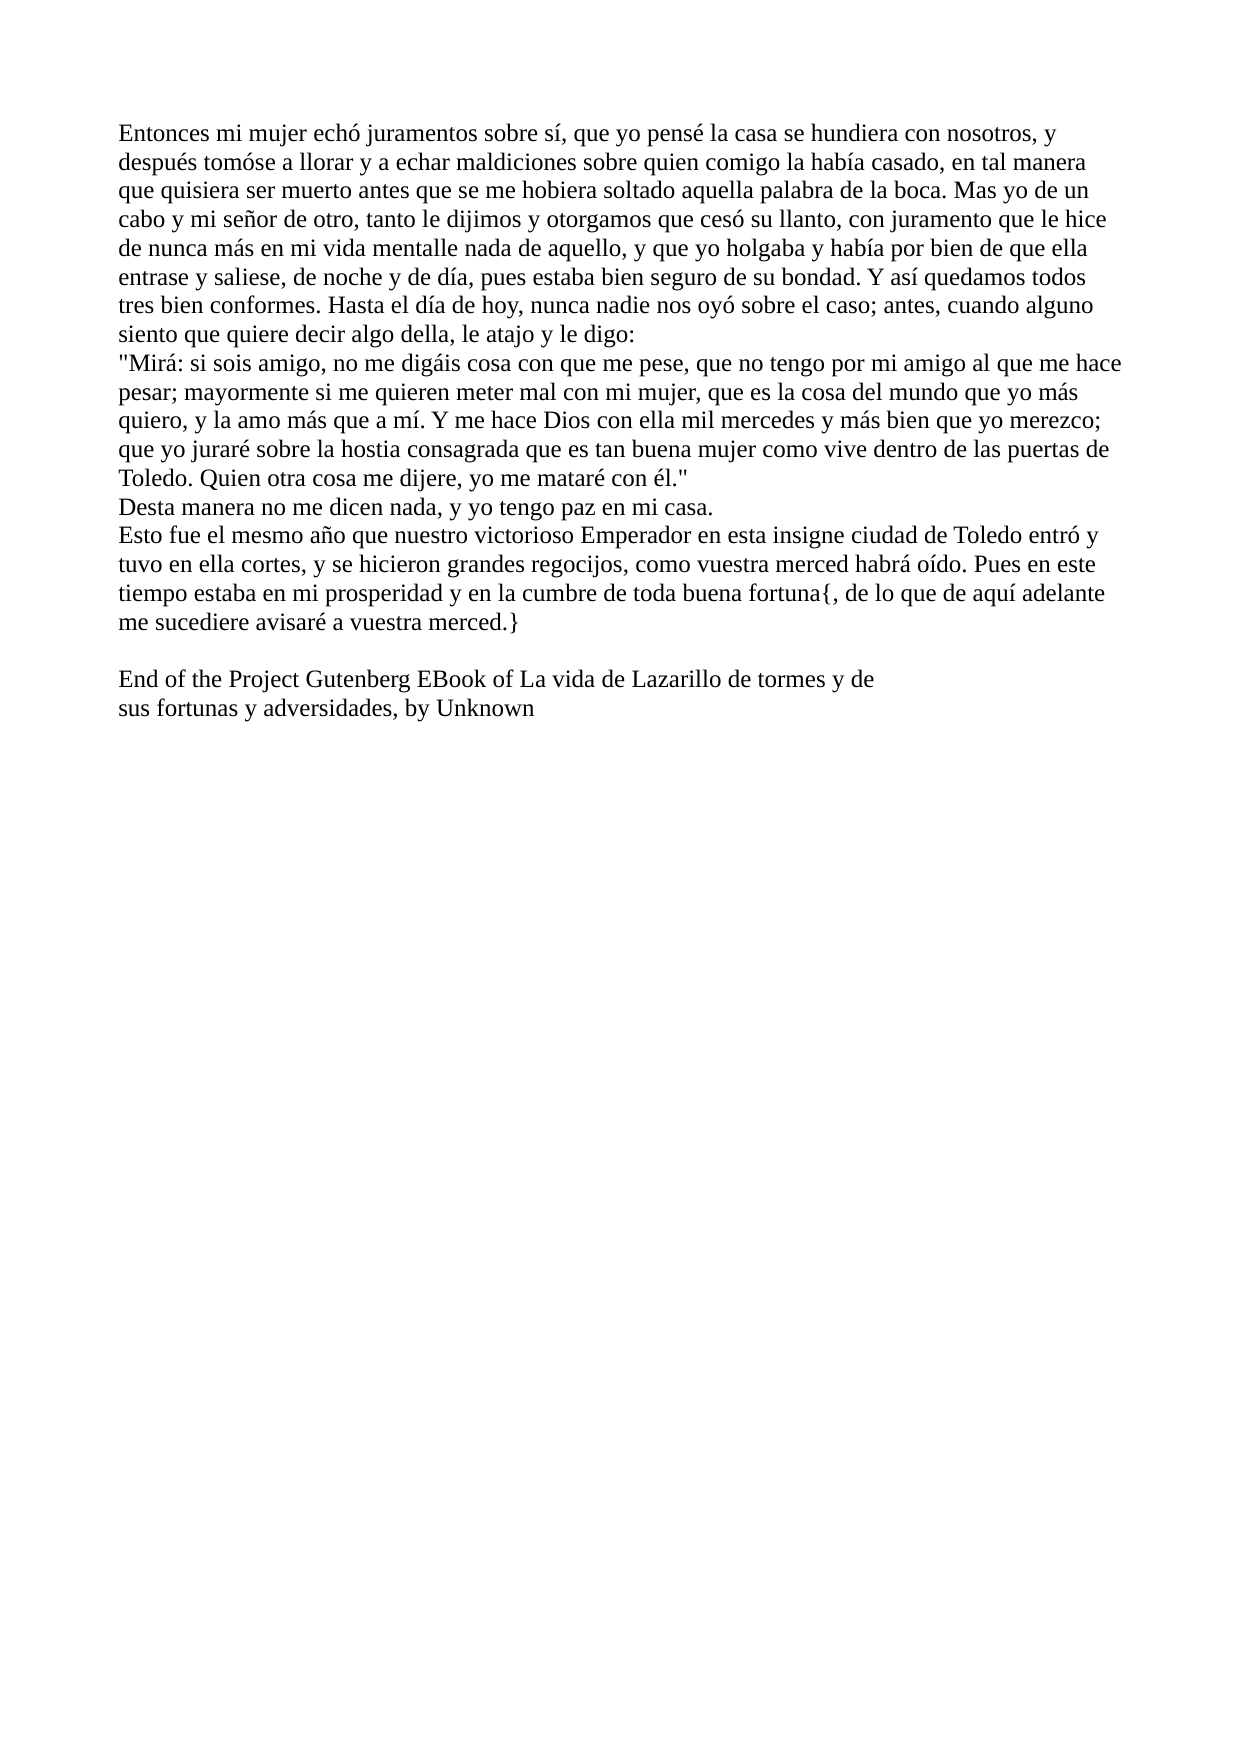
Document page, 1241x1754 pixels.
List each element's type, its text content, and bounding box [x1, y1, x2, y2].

text End of the Project Gutenberg EBook of La vida de Lazarillo de tormes y de [118, 664, 1122, 693]
text "Mirá: si sois amigo, no me digáis cosa con que me pese, que no tengo por mi amigo al que me hace pesar; mayormente si me quieren meter mal con mi mujer, que es la cosa del mundo que yo más quiero, y la amo más que a mí. Y me hace Dios con ella mil mercedes y más bien que yo merezco; que yo juraré sobre la hostia consagrada que es tan buena mujer como vive dentro de las puertas de Toledo. Quien otra cosa me dijere, yo me mataré con él." [118, 348, 1122, 492]
text Entonces mi mujer echó juramentos sobre sí, que yo pensé la casa se hundiera con nosotros, y después tomóse a llorar y a echar maldiciones sobre quien comigo la había casado, en tal manera que quisiera ser muerto antes que se me hobiera soltado aquella palabra de la boca. Mas yo de un cabo y mi señor de otro, tanto le dijimos y otorgamos que cesó su llanto, con juramento que le hice de nunca más en mi vida mentalle nada de aquello, y que yo holgaba y había por bien de que ella entrase y saliese, de noche y de día, pues estaba bien seguro de su bondad. Y así quedamos todos tres bien conformes. Hasta el día de hoy, nunca nadie nos oyó sobre el caso; antes, cuando alguno siento que quiere decir algo della, le atajo y le digo: [118, 118, 1122, 348]
text Esto fue el mesmo año que nuestro victorioso Emperador en esta insigne ciudad de Toledo entró y tuvo en ella cortes, y se hicieron grandes regocijos, como vuestra merced habrá oído. Pues en este tiempo estaba en mi prosperidad y en la cumbre de toda buena fortuna{, de lo que de aquí adelante me sucediere avisaré a vuestra merced.} [118, 521, 1122, 636]
text Desta manera no me dicen nada, y yo tengo paz en mi casa. [118, 492, 1122, 521]
text sus fortunas y adversidades, by Unknown [118, 693, 1122, 722]
